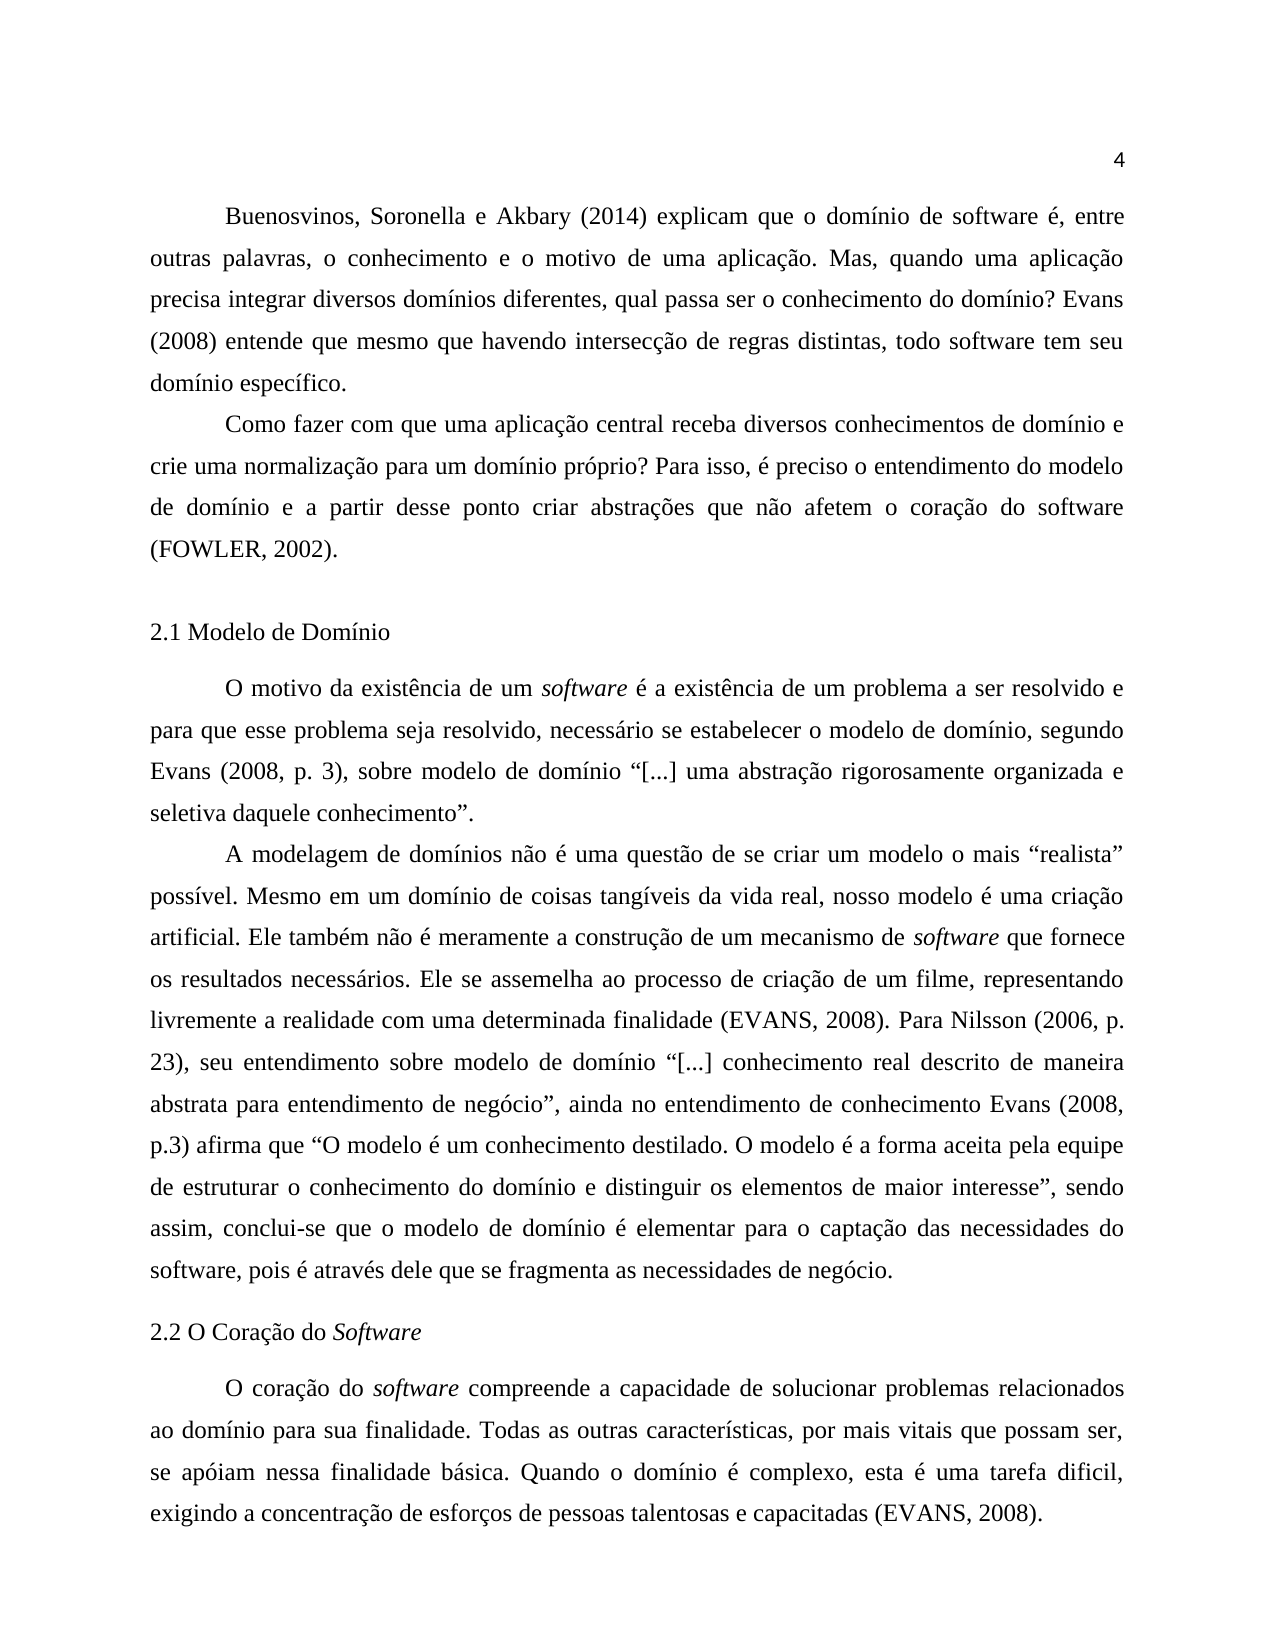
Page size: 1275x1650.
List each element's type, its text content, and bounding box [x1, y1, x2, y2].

text Como fazer com que uma aplicação central receba diversos conhecimentos de domínio e crie uma normalização para um domínio próprio? Para isso, é preciso o entendimento do modelo de domínio e a partir desse ponto criar abstrações que não afetem o coração do software (FOWLER, 2002). [150, 410, 1125, 563]
text Buenosvinos, Soronella e Akbary (2014) explicam que o domínio de software é, entre outras palavras, o conhecimento e o motivo de uma aplicação. Mas, quando uma aplicação precisa integrar diversos domínios diferentes, qual passa ser o conhecimento do domínio? Evans (2008) entende que mesmo que havendo intersecção de regras distintas, todo software tem seu domínio específico. [150, 202, 1125, 396]
text 2.2 O Coração do Software [150, 1318, 1125, 1346]
text O coração do software compreende a capacidade de solucionar problemas relacionados ao domínio para sua finalidade. Todas as outras características, por mais vitais que possam ser, se apóiam nessa finalidade básica. Quando o domínio é complexo, esta é uma tarefa dificil, exigindo a concentração de esforços de pessoas talentosas e capacitadas (EVANS, 2008). [150, 1374, 1125, 1527]
text A modelagem de domínios não é uma questão de se criar um modelo o mais “realista” possível. Mesmo em um domínio de coisas tangíveis da vida real, nosso modelo é uma criação artificial. Ele também não é meramente a construção de um mecanismo de software que fornece os resultados necessários. Ele se assemelha ao processo de criação de um filme, representando livremente a realidade com uma determinada finalidade (EVANS, 2008). Para Nilsson (2006, p. 23), seu entendimento sobre modelo de domínio “[...] conhecimento real descrito de maneira abstrata para entendimento de negócio”, ainda no entendimento de conhecimento Evans (2008, p.3) afirma que “O modelo é um conhecimento destilado. O modelo é a forma aceita pela equipe de estruturar o conhecimento do domínio e distinguir os elementos de maior interesse”, sendo assim, conclui-se que o modelo de domínio é elementar para o captação das necessidades do software, pois é através dele que se fragmenta as necessidades de negócio. [150, 840, 1125, 1284]
text O motivo da existência de um software é a existência de um problema a ser resolvido e para que esse problema seja resolvido, necessário se estabelecer o modelo de domínio, segundo Evans (2008, p. 3), sobre modelo de domínio “[...] uma abstração rigorosamente organizada e seletiva daquele conhecimento”. [150, 674, 1125, 827]
text 2.1 Modelo de Domínio [150, 618, 1125, 646]
